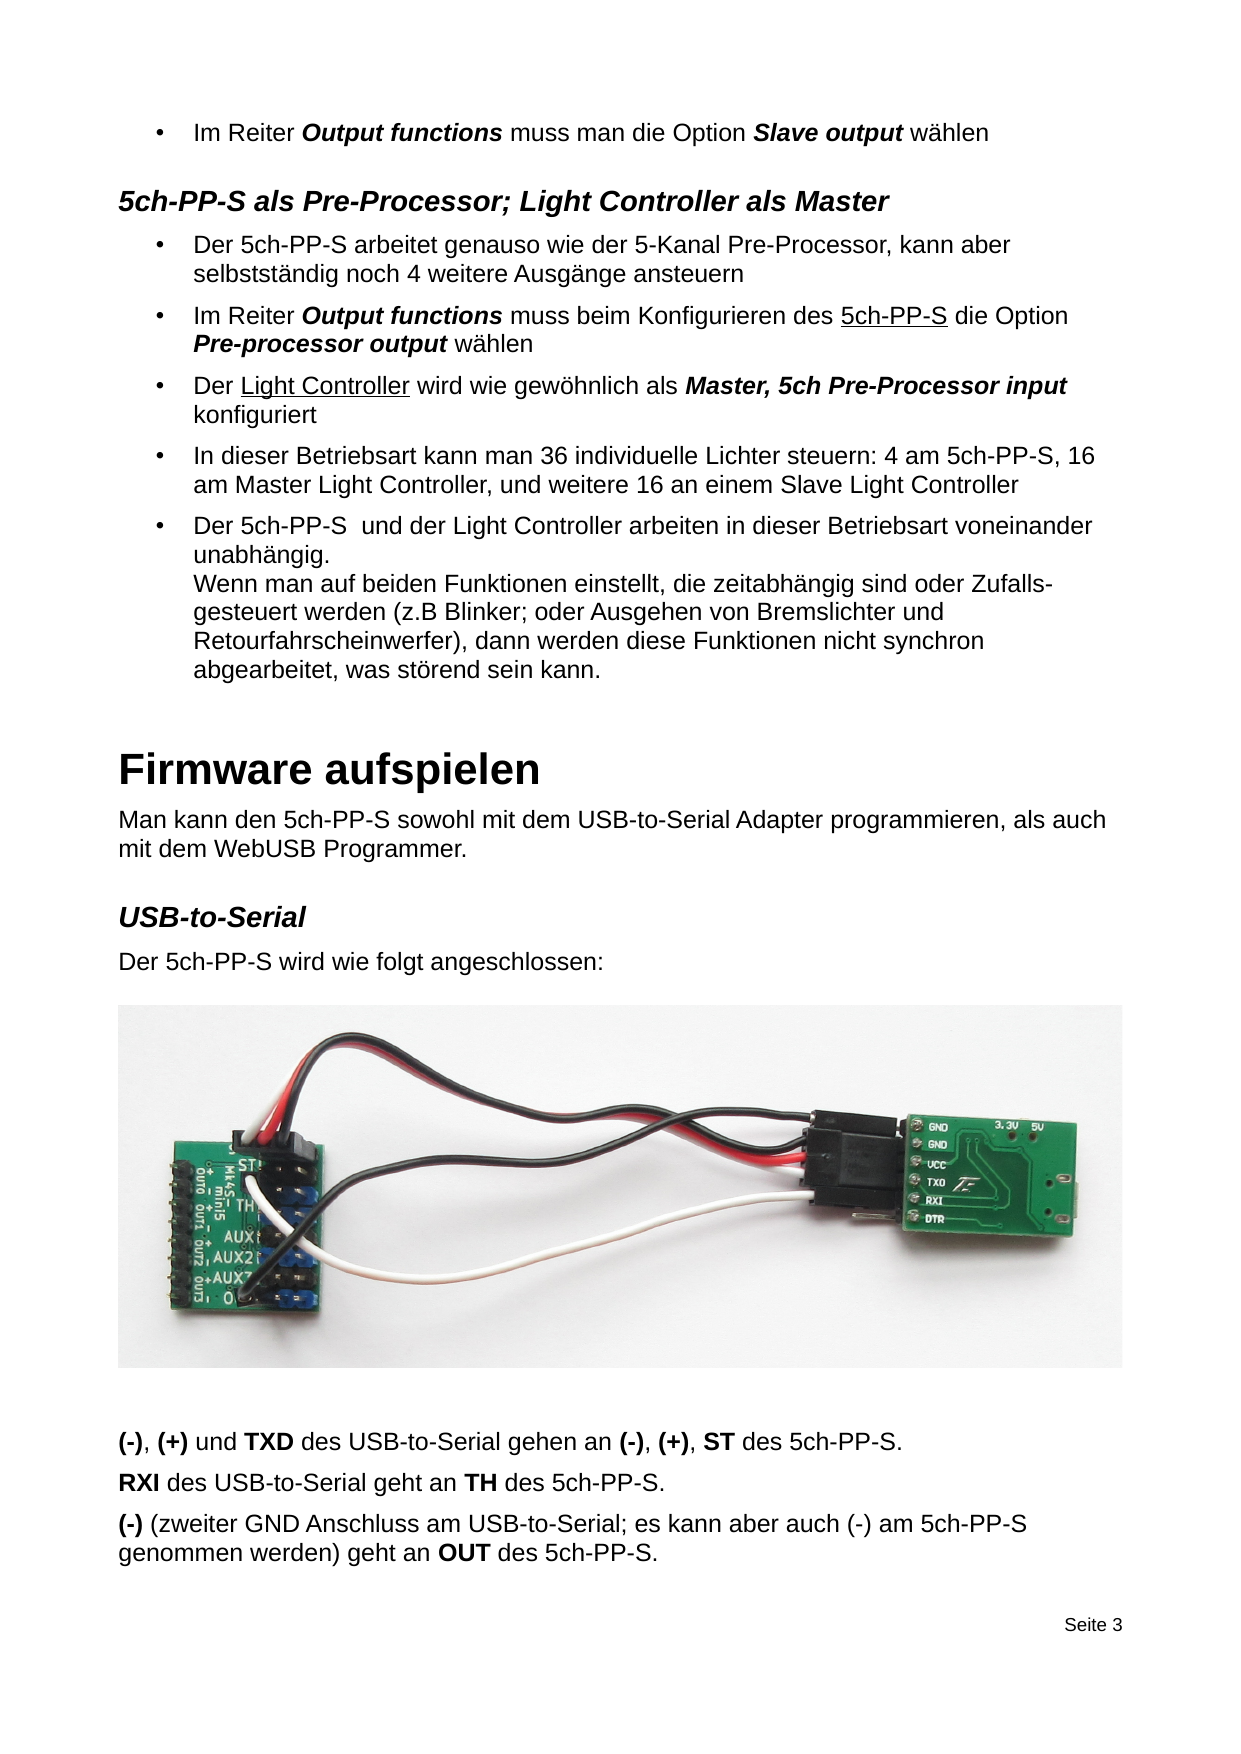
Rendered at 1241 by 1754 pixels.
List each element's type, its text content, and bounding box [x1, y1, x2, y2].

text (-) (zweiter GND Anschluss am USB-to-Serial; es kann aber auch (-) am 5ch-PP-S genommen werden) geht an OUT des 5ch-PP-S. [118, 1509, 1122, 1567]
picture [118, 1005, 1123, 1368]
list Der 5ch-PP-S arbeitet genauso wie der 5-Kanal Pre-Processor, kann aber selbstständig noch 4 weitere Ausgänge ansteuern [156, 231, 1122, 288]
subtitle USB-to-Serial [118, 900, 1122, 934]
text (-), (+) und TXD des USB-to-Serial gehen an (-), (+), ST des 5ch-PP-S. [118, 1427, 1122, 1456]
text Man kann den 5ch-PP-S sowohl mit dem USB-to-Serial Adapter programmieren, als auch mit dem WebUSB Programmer. [118, 805, 1122, 863]
list In dieser Betriebsart kann man 36 individuelle Lichter steuern: 4 am 5ch-PP-S, 16 am Master Light Controller, und weitere 16 an einem Slave Light Controller [156, 441, 1122, 498]
text Der 5ch-PP-S wird wie folgt angeschlossen: [118, 946, 1122, 975]
subtitle Firmware aufspielen [118, 743, 1122, 794]
list Im Reiter Output functions muss beim Konfigurieren des 5ch-PP-S die Option Pre-processor output wählen [156, 301, 1122, 358]
subtitle 5ch-PP-S als Pre-Processor; Light Controller als Master [118, 184, 1122, 218]
text RXI des USB-to-Serial geht an TH des 5ch-PP-S. [118, 1468, 1122, 1497]
list Der 5ch-PP-S und der Light Controller arbeiten in dieser Betriebsart voneinander unabhängig. Wenn man auf beiden Funktionen einstellt, die zeitabhängig sind oder Zufalls-gesteuert werden (z.B Blinker; oder Ausgehen von Bremslichter und Retourfahrscheinwerfer), dann werden diese Funktionen nicht synchron abgearbeitet, was störend sein kann. [156, 511, 1122, 683]
list Der Light Controller wird wie gewöhnlich als Master, 5ch Pre-Processor input konfiguriert [156, 371, 1122, 428]
list Im Reiter Output functions muss man die Option Slave output wählen [156, 118, 1122, 147]
